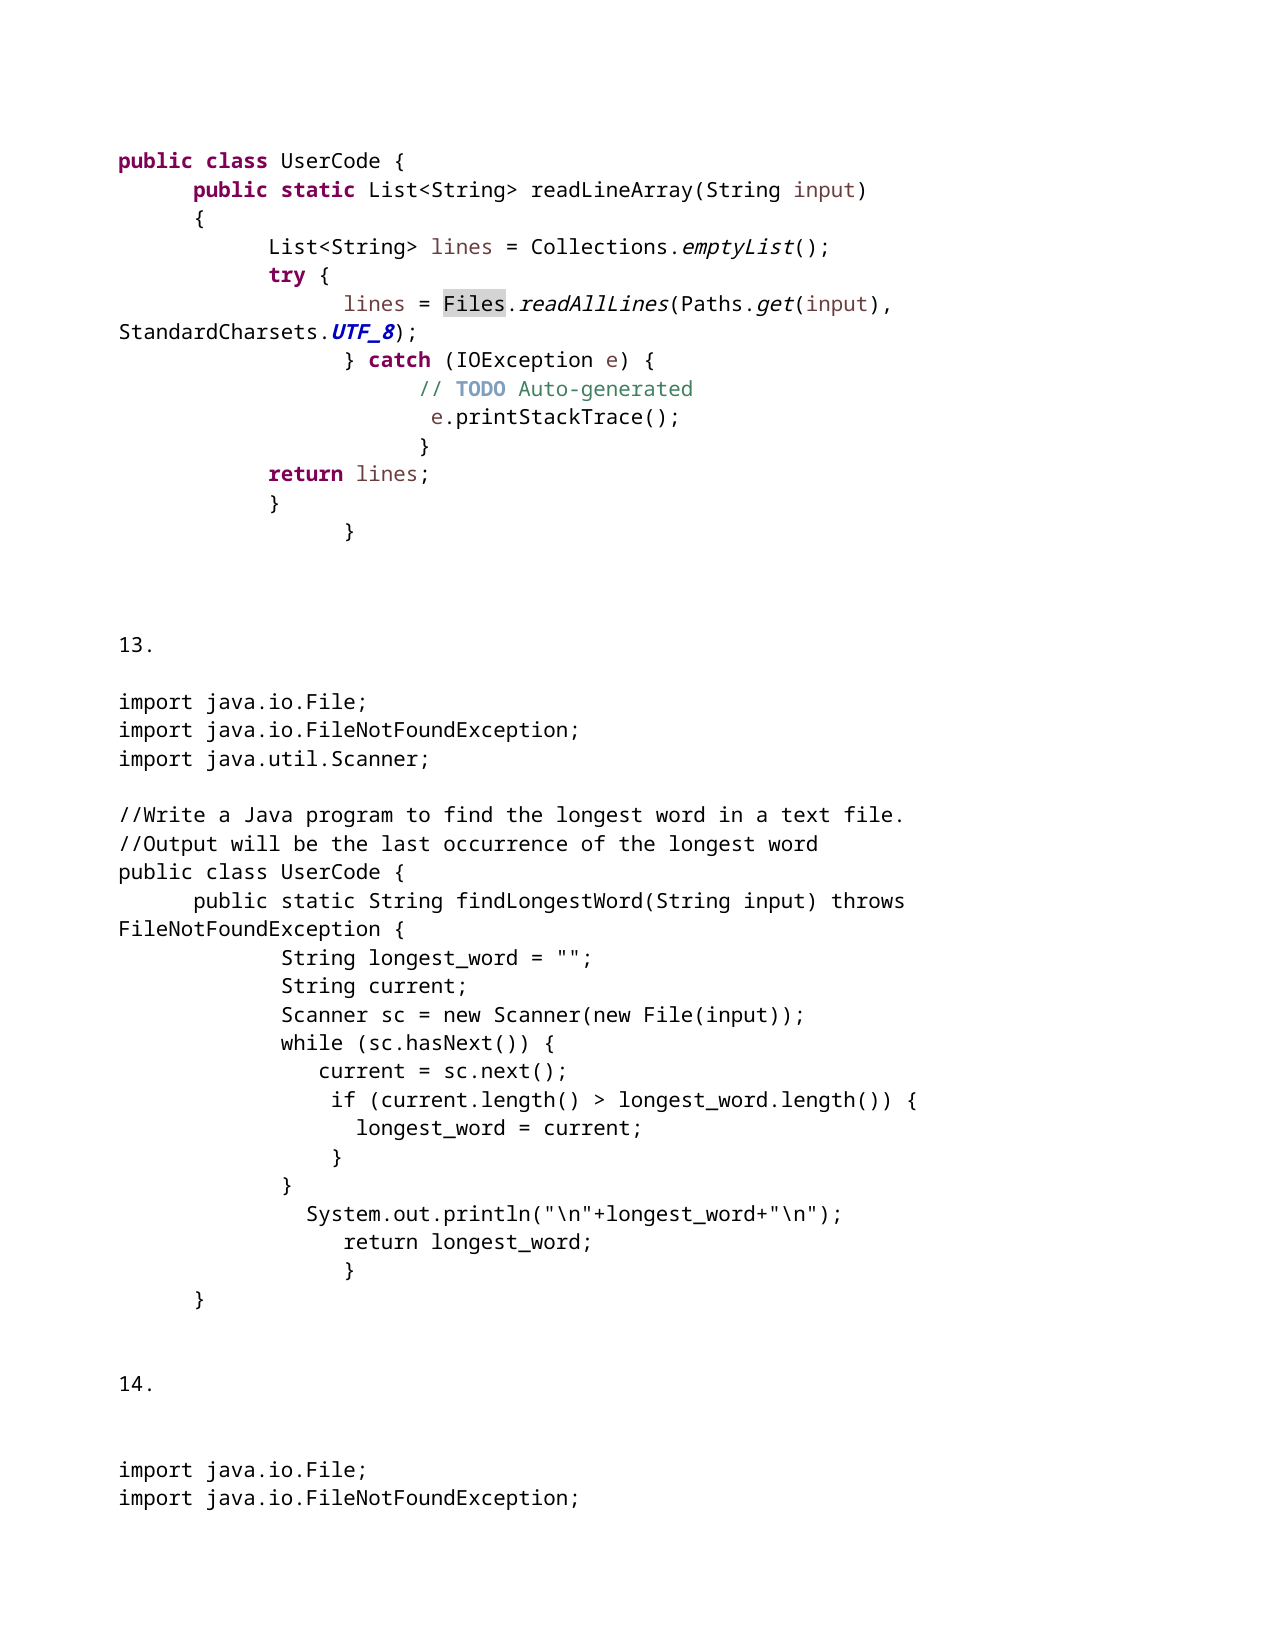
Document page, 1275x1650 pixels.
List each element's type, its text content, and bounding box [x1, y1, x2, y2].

text public static List<String> readLineArray(String input) [118, 175, 1157, 203]
text //Write a Java program to find the longest word in a text file. [118, 801, 1157, 829]
text try { [118, 260, 1157, 289]
text System.out.println("\n"+longest_word+"\n"); [118, 1199, 1157, 1227]
text } [118, 1284, 1157, 1312]
text e.printStackTrace(); [118, 402, 1157, 431]
text return lines; [118, 459, 1157, 488]
text public class UserCode { [118, 147, 1157, 175]
text } [118, 1142, 1157, 1170]
text } [118, 1256, 1157, 1284]
text } [118, 488, 1157, 516]
text public static String findLongestWord(String input) throws FileNotFoundException { [118, 886, 1157, 943]
text } catch (IOException e) { [118, 346, 1157, 374]
text public class UserCode { [118, 857, 1157, 886]
text } [118, 431, 1157, 459]
text 14. [118, 1369, 1157, 1398]
text import java.util.Scanner; [118, 744, 1157, 772]
text longest_word = current; [118, 1113, 1157, 1142]
text 13. [118, 630, 1157, 658]
text Scanner sc = new Scanner(new File(input)); [118, 1000, 1157, 1028]
text // TODO Auto-generated [118, 374, 1157, 402]
text String longest_word = ""; [118, 943, 1157, 971]
text current = sc.next(); [118, 1057, 1157, 1085]
text if (current.length() > longest_word.length()) { [118, 1085, 1157, 1113]
text import java.io.FileNotFoundException; [118, 715, 1157, 744]
text import java.io.FileNotFoundException; [118, 1483, 1157, 1512]
text //Output will be the last occurrence of the longest word [118, 829, 1157, 857]
text { [118, 203, 1157, 232]
text String current; [118, 971, 1157, 1000]
text List<String> lines = Collections.emptyList(); [118, 232, 1157, 260]
text import java.io.File; [118, 687, 1157, 715]
text lines = Files.readAllLines(Paths.get(input), StandardCharsets.UTF_8); [118, 289, 1157, 346]
text import java.io.File; [118, 1455, 1157, 1483]
text } [118, 1170, 1157, 1199]
text return longest_word; [118, 1227, 1157, 1256]
text while (sc.hasNext()) { [118, 1028, 1157, 1057]
text } [118, 516, 1157, 545]
